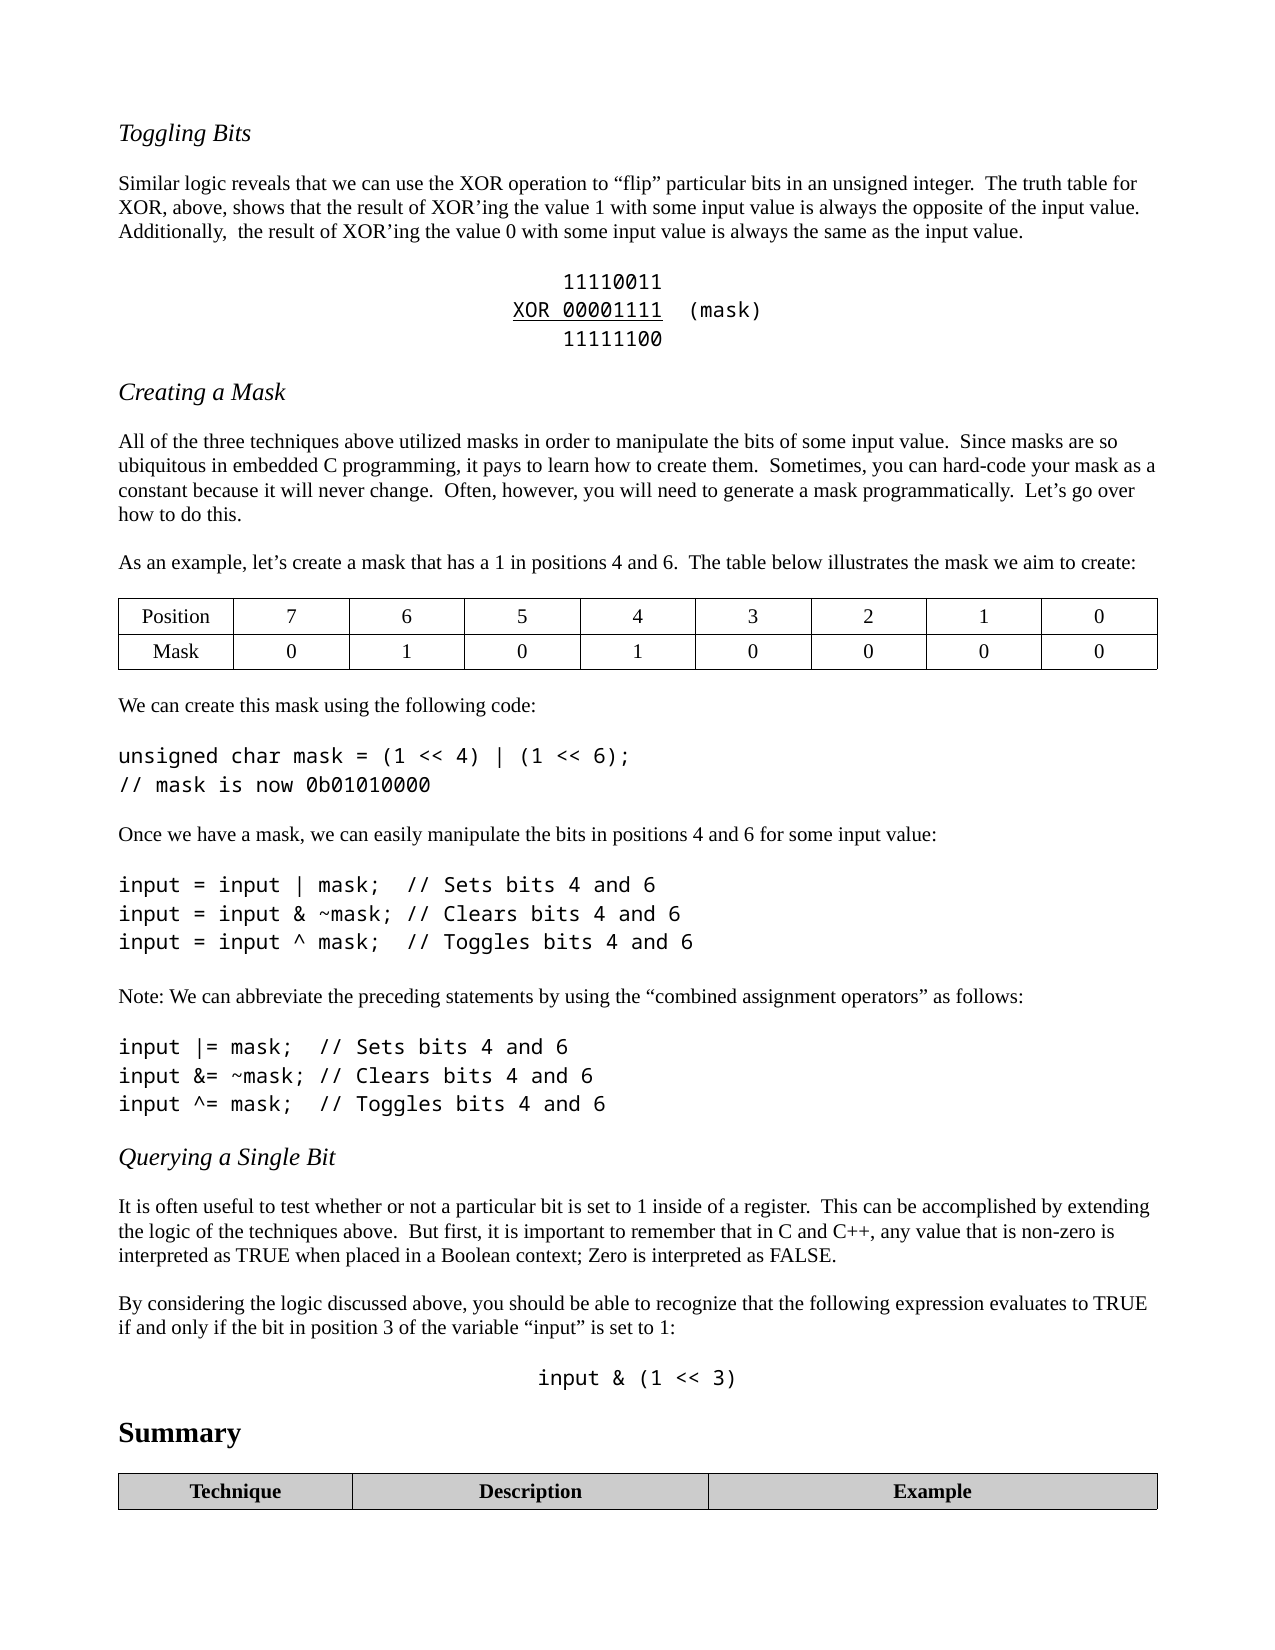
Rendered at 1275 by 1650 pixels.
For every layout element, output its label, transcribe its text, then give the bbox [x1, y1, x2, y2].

text Summary [118, 1415, 1157, 1449]
table_header 6 [350, 599, 464, 633]
table_header 3 [696, 599, 811, 633]
table_header Example [709, 1474, 1157, 1509]
text All of the three techniques above utilized masks in order to manipulate the bits of some input value. Since masks are so ubiquitous in embedded C programming, it pays to learn how to create them. Sometimes, you can hard-code your mask as a constant because it will never change. Often, however, you will need to generate a mask programmatically. Let’s go over how to do this. [118, 429, 1157, 526]
table_cell 0 [465, 635, 580, 669]
table_cell 0 [812, 635, 926, 669]
text input & (1 << 3) [118, 1363, 1157, 1391]
table_cell 0 [927, 635, 1041, 669]
table_cell Mask [119, 635, 233, 669]
table_header 0 [1042, 599, 1157, 633]
table_header 4 [581, 599, 695, 633]
text // mask is now 0b01010000 [118, 770, 1157, 798]
table_header Position [119, 599, 233, 633]
text Querying a Single Bit [118, 1142, 1157, 1170]
text As an example, let’s create a mask that has a 1 in positions 4 and 6. The table below illustrates the mask we aim to create: [118, 550, 1157, 574]
text input = input | mask; // Sets bits 4 and 6 [118, 870, 1157, 899]
text input = input ^ mask; // Toggles bits 4 and 6 [118, 927, 1157, 956]
table_cell 1 [350, 635, 464, 669]
text input &= ~mask; // Clears bits 4 and 6 [118, 1061, 1157, 1089]
table_cell 0 [696, 635, 811, 669]
text input ^= mask; // Toggles bits 4 and 6 [118, 1089, 1157, 1118]
table_header 5 [465, 599, 580, 633]
text Toggling Bits [118, 118, 1157, 147]
text Once we have a mask, we can easily manipulate the bits in positions 4 and 6 for some input value: [118, 822, 1157, 846]
text 11110011 [118, 267, 1157, 296]
text unsigned char mask = (1 << 4) | (1 << 6); [118, 741, 1157, 770]
table_header 7 [234, 599, 349, 633]
table_header Technique [119, 1474, 352, 1509]
text 11111100 [118, 324, 1157, 352]
table_cell 1 [581, 635, 695, 669]
table_header 1 [927, 599, 1041, 633]
text Similar logic reveals that we can use the XOR operation to “flip” particular bits in an unsigned integer. The truth table for XOR, above, shows that the result of XOR’ing the value 1 with some input value is always the opposite of the input value. Additionally, the result of XOR’ing the value 0 with some input value is always the same as the input value. [118, 171, 1157, 243]
table_cell 0 [1042, 635, 1157, 669]
text By considering the logic discussed above, you should be able to recognize that the following expression evaluates to TRUE if and only if the bit in position 3 of the variable “input” is set to 1: [118, 1291, 1157, 1339]
table_header Description [353, 1474, 708, 1509]
text It is often useful to test whether or not a particular bit is set to 1 inside of a register. This can be accomplished by extending the logic of the techniques above. But first, it is important to remember that in C and C++, any value that is non-zero is interpreted as TRUE when placed in a Boolean context; Zero is interpreted as FALSE. [118, 1194, 1157, 1267]
text XOR 00001111 (mask) [118, 296, 1157, 324]
table_header 2 [812, 599, 926, 633]
table_cell 0 [234, 635, 349, 669]
text input |= mask; // Sets bits 4 and 6 [118, 1032, 1157, 1061]
text input = input & ~mask; // Clears bits 4 and 6 [118, 899, 1157, 927]
text Note: We can abbreviate the preceding statements by using the “combined assignment operators” as follows: [118, 984, 1157, 1008]
text We can create this mask using the following code: [118, 693, 1157, 717]
text Creating a Mask [118, 377, 1157, 405]
